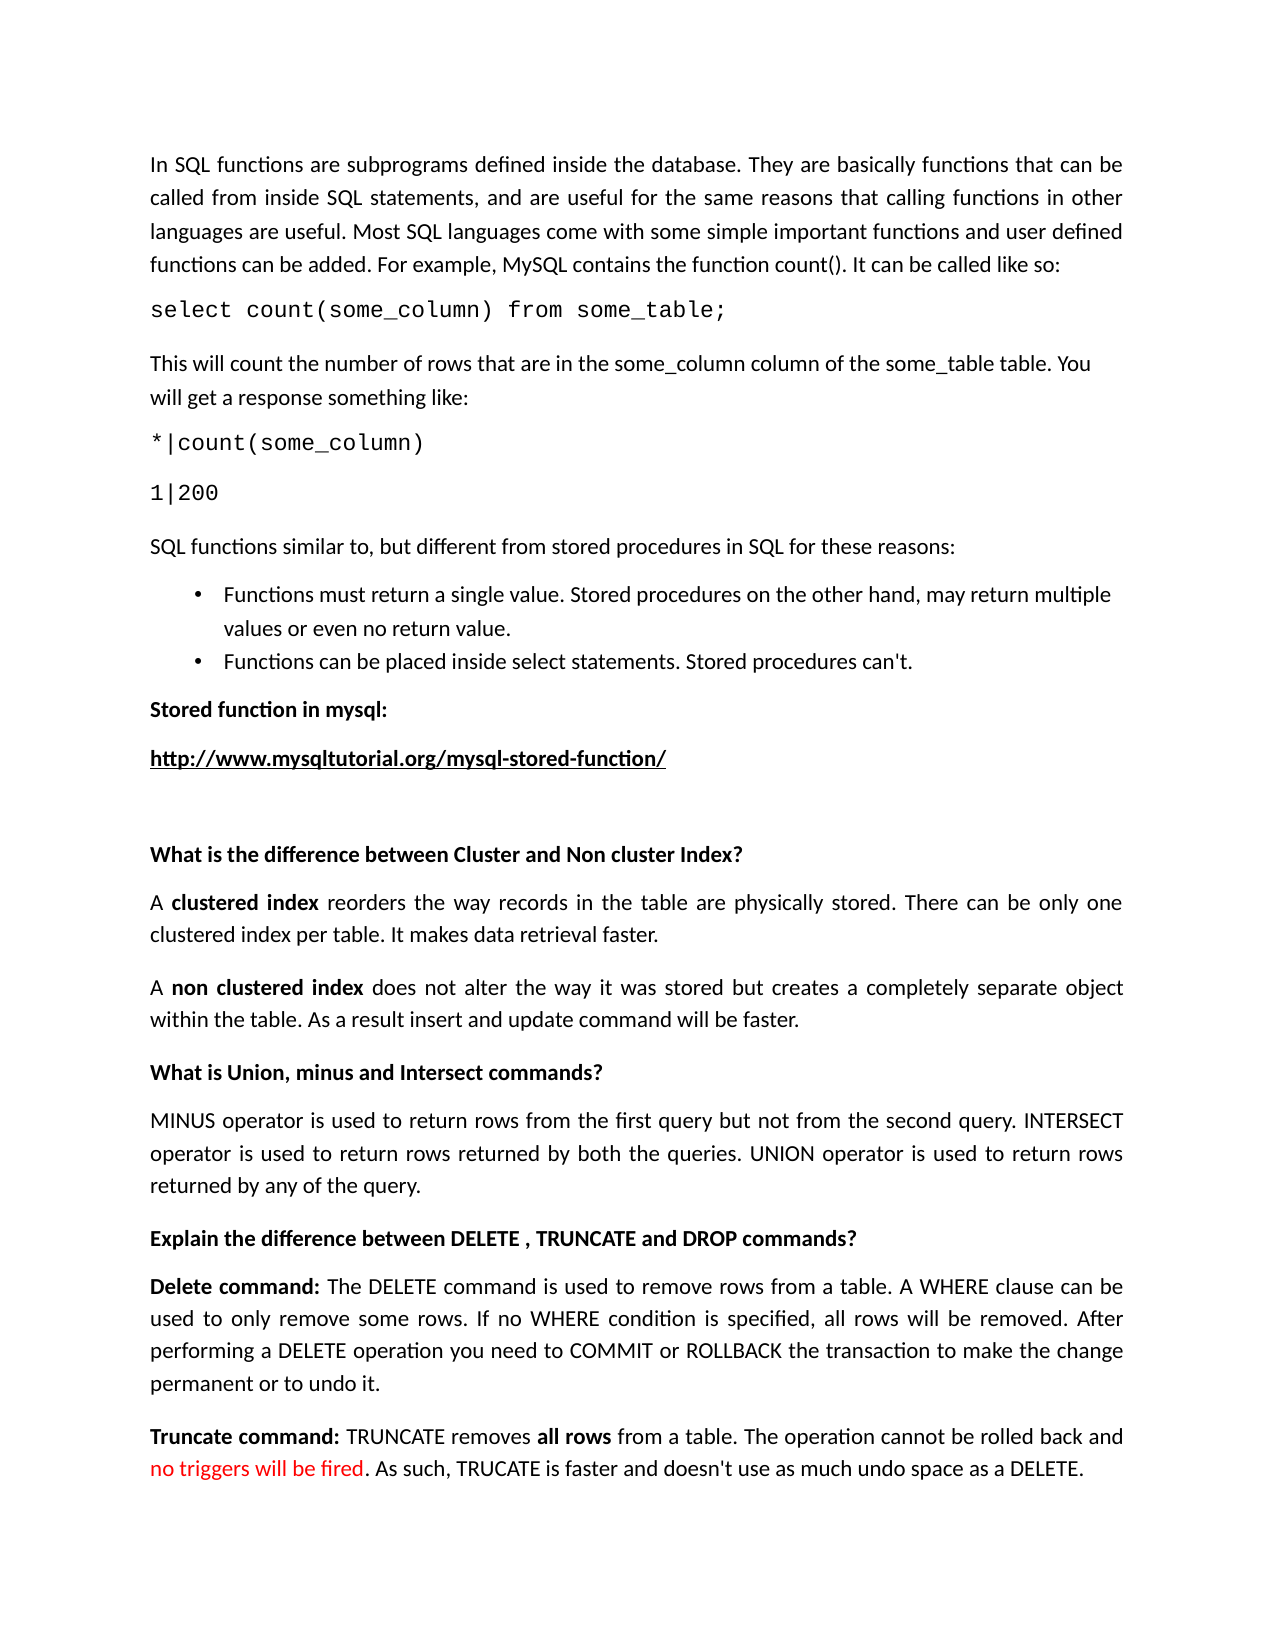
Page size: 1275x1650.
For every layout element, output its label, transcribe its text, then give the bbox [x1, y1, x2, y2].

text A clustered index reorders the way records in the table are physically stored. There can be only one clustered index per table. It makes data retrieval faster. [150, 888, 1125, 948]
text *|count(some_column) [150, 431, 1125, 457]
list Functions must return a single value. Stored procedures on the other hand, may return multiple values or even no return value. [194, 580, 1125, 642]
list Functions can be placed inside select statements. Stored procedures can't. [194, 647, 1125, 676]
text In SQL functions are subprograms defined inside the database. They are basically functions that can be called from inside SQL statements, and are useful for the same reasons that calling functions in other languages are useful. Most SQL languages come with some simple important functions and user defined functions can be added. For example, MySQL contains the function count(). It can be called like so: [150, 150, 1125, 279]
text 1|200 [150, 482, 1125, 508]
text Truncate command: TRUNCATE removes all rows from a table. The operation cannot be rolled back and no triggers will be fired. As such, TRUCATE is faster and doesn't use as much undo space as a DELETE. [150, 1422, 1125, 1482]
text select count(some_column) from some_table; [150, 299, 1125, 325]
text Explain the difference between DELETE , TRUNCATE and DROP commands? [150, 1224, 1125, 1252]
text SQL functions similar to, but different from stored procedures in SQL for these reasons: [150, 532, 1125, 560]
text Stored function in mysql: [150, 696, 1125, 724]
text A non clustered index does not alter the way it was stored but creates a completely separate object within the table. As a result insert and update command will be faster. [150, 973, 1125, 1033]
text http://www.mysqltutorial.org/mysql-stored-function/ [150, 744, 1125, 772]
text What is the difference between Cluster and Non cluster Index? [150, 840, 1125, 868]
text Delete command: The DELETE command is used to remove rows from a table. A WHERE clause can be used to only remove some rows. If no WHERE condition is specified, all rows will be removed. After performing a DELETE operation you need to COMMIT or ROLLBACK the transaction to make the change permanent or to undo it. [150, 1272, 1125, 1397]
text MINUS operator is used to return rows from the first query but not from the second query. INTERSECT operator is used to return rows returned by both the queries. UNION operator is used to return rows returned by any of the query. [150, 1107, 1125, 1199]
text This will count the number of rows that are in the some_column column of the some_table table. You will get a response something like: [150, 349, 1125, 411]
text What is Union, minus and Intersect commands? [150, 1058, 1125, 1087]
